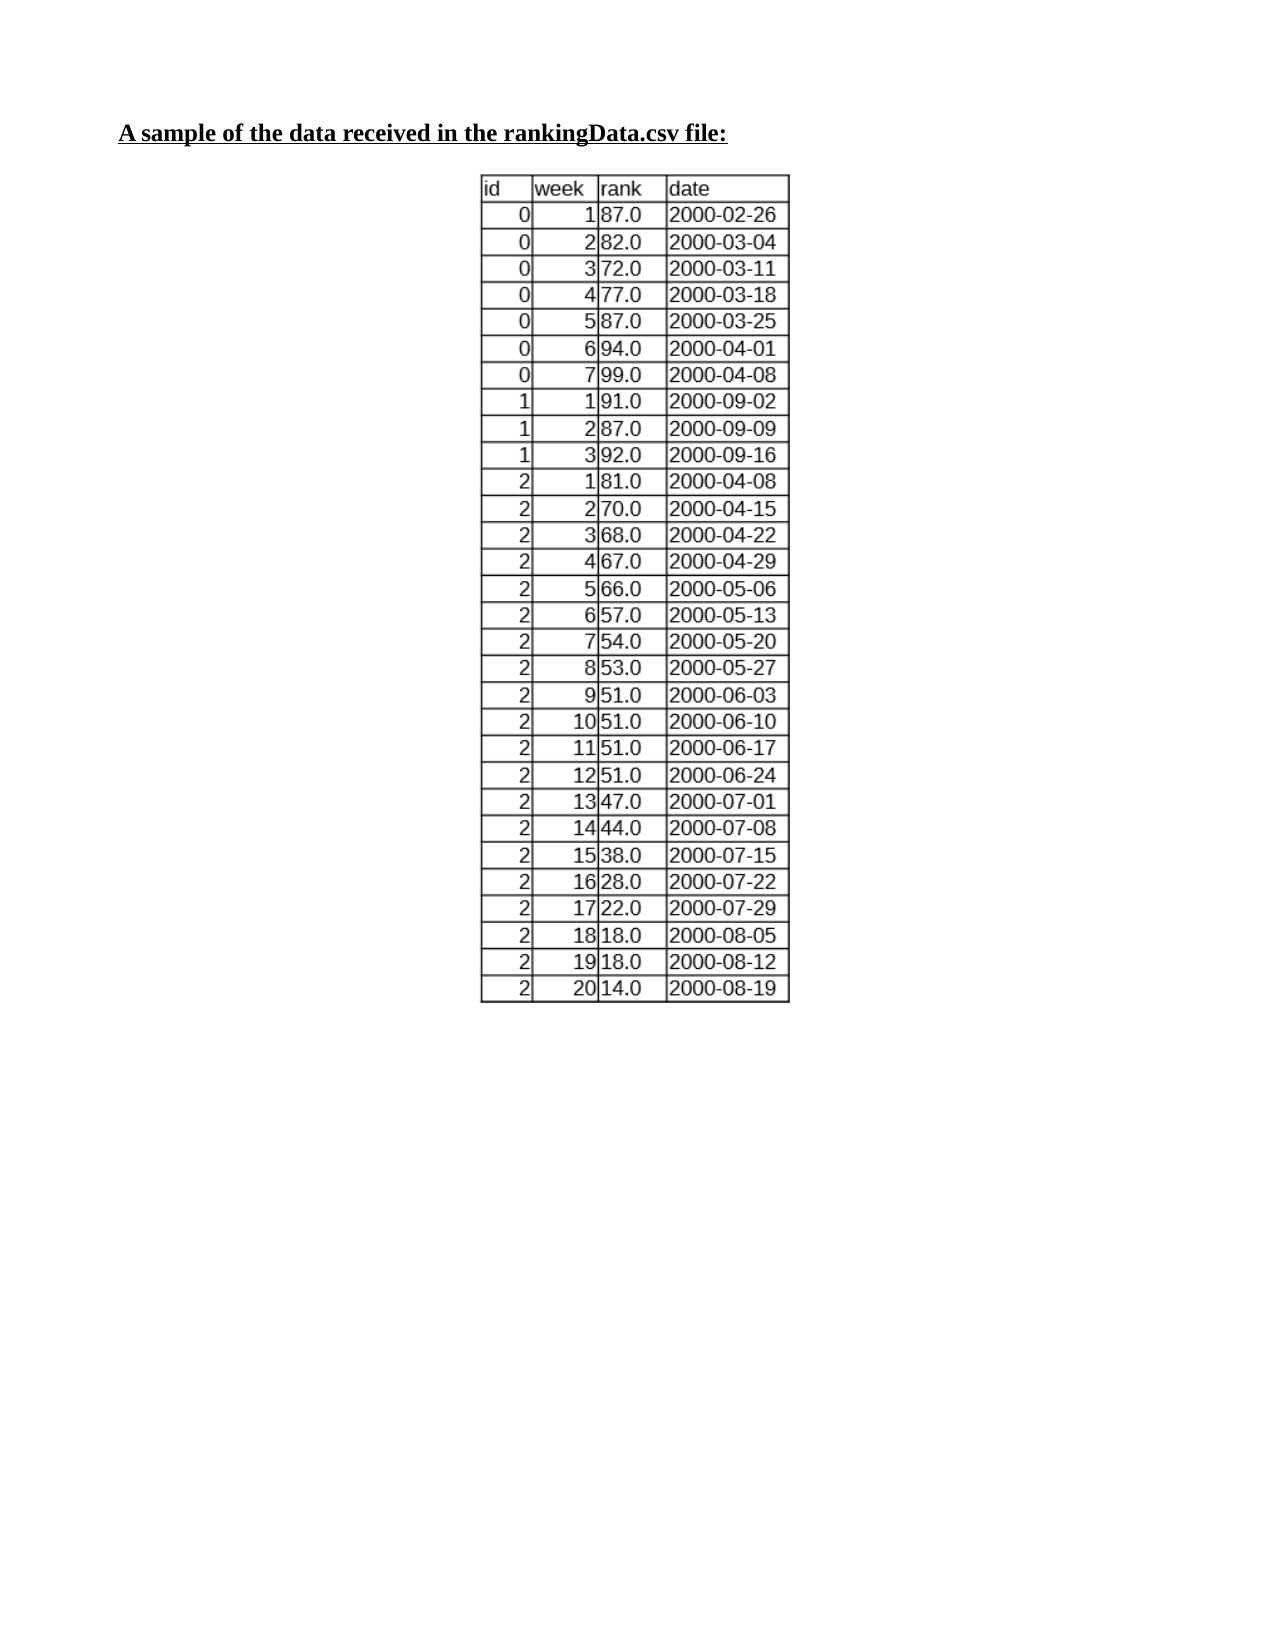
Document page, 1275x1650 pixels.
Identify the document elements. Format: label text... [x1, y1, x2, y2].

picture [475, 167, 800, 1008]
text A sample of the data received in the rankingData.csv file: [118, 118, 1157, 147]
